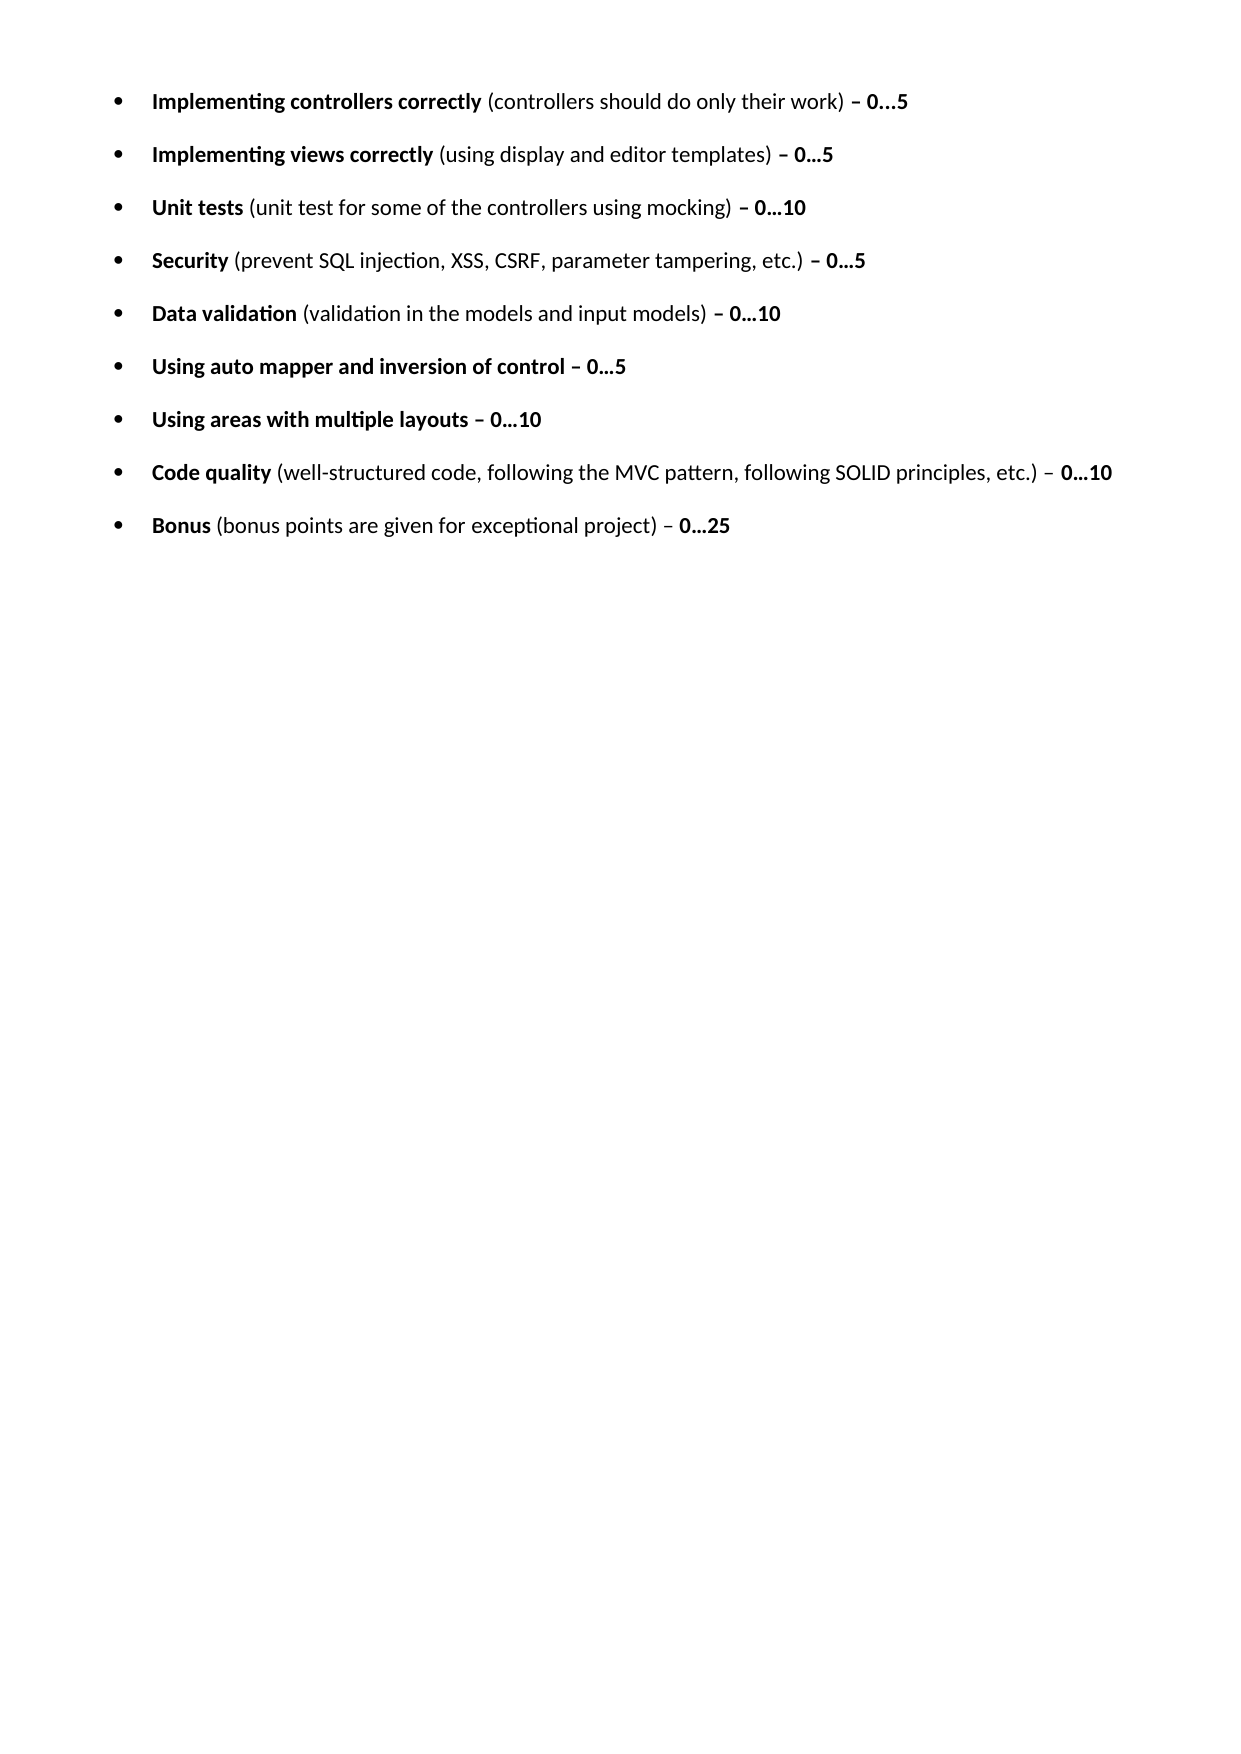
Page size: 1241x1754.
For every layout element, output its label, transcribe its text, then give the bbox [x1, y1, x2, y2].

list Security (prevent SQL injection, XSS, CSRF, parameter tampering, etc.) – 0…5 [114, 246, 1163, 274]
list Implementing views correctly (using display and editor templates) – 0…5 [114, 140, 1163, 168]
list Implementing controllers correctly (controllers should do only their work) – 0...5 [114, 87, 1163, 115]
list Using auto mapper and inversion of control – 0…5 [114, 352, 1163, 380]
list Using areas with multiple layouts – 0…10 [114, 405, 1163, 433]
list Unit tests (unit test for some of the controllers using mocking) – 0…10 [114, 193, 1163, 221]
list Data validation (validation in the models and input models) – 0…10 [114, 299, 1163, 327]
list Code quality (well-structured code, following the MVC pattern, following SOLID principles, etc.) – 0…10 [114, 458, 1163, 486]
list Bonus (bonus points are given for exceptional project) – 0…25 [114, 511, 1163, 539]
